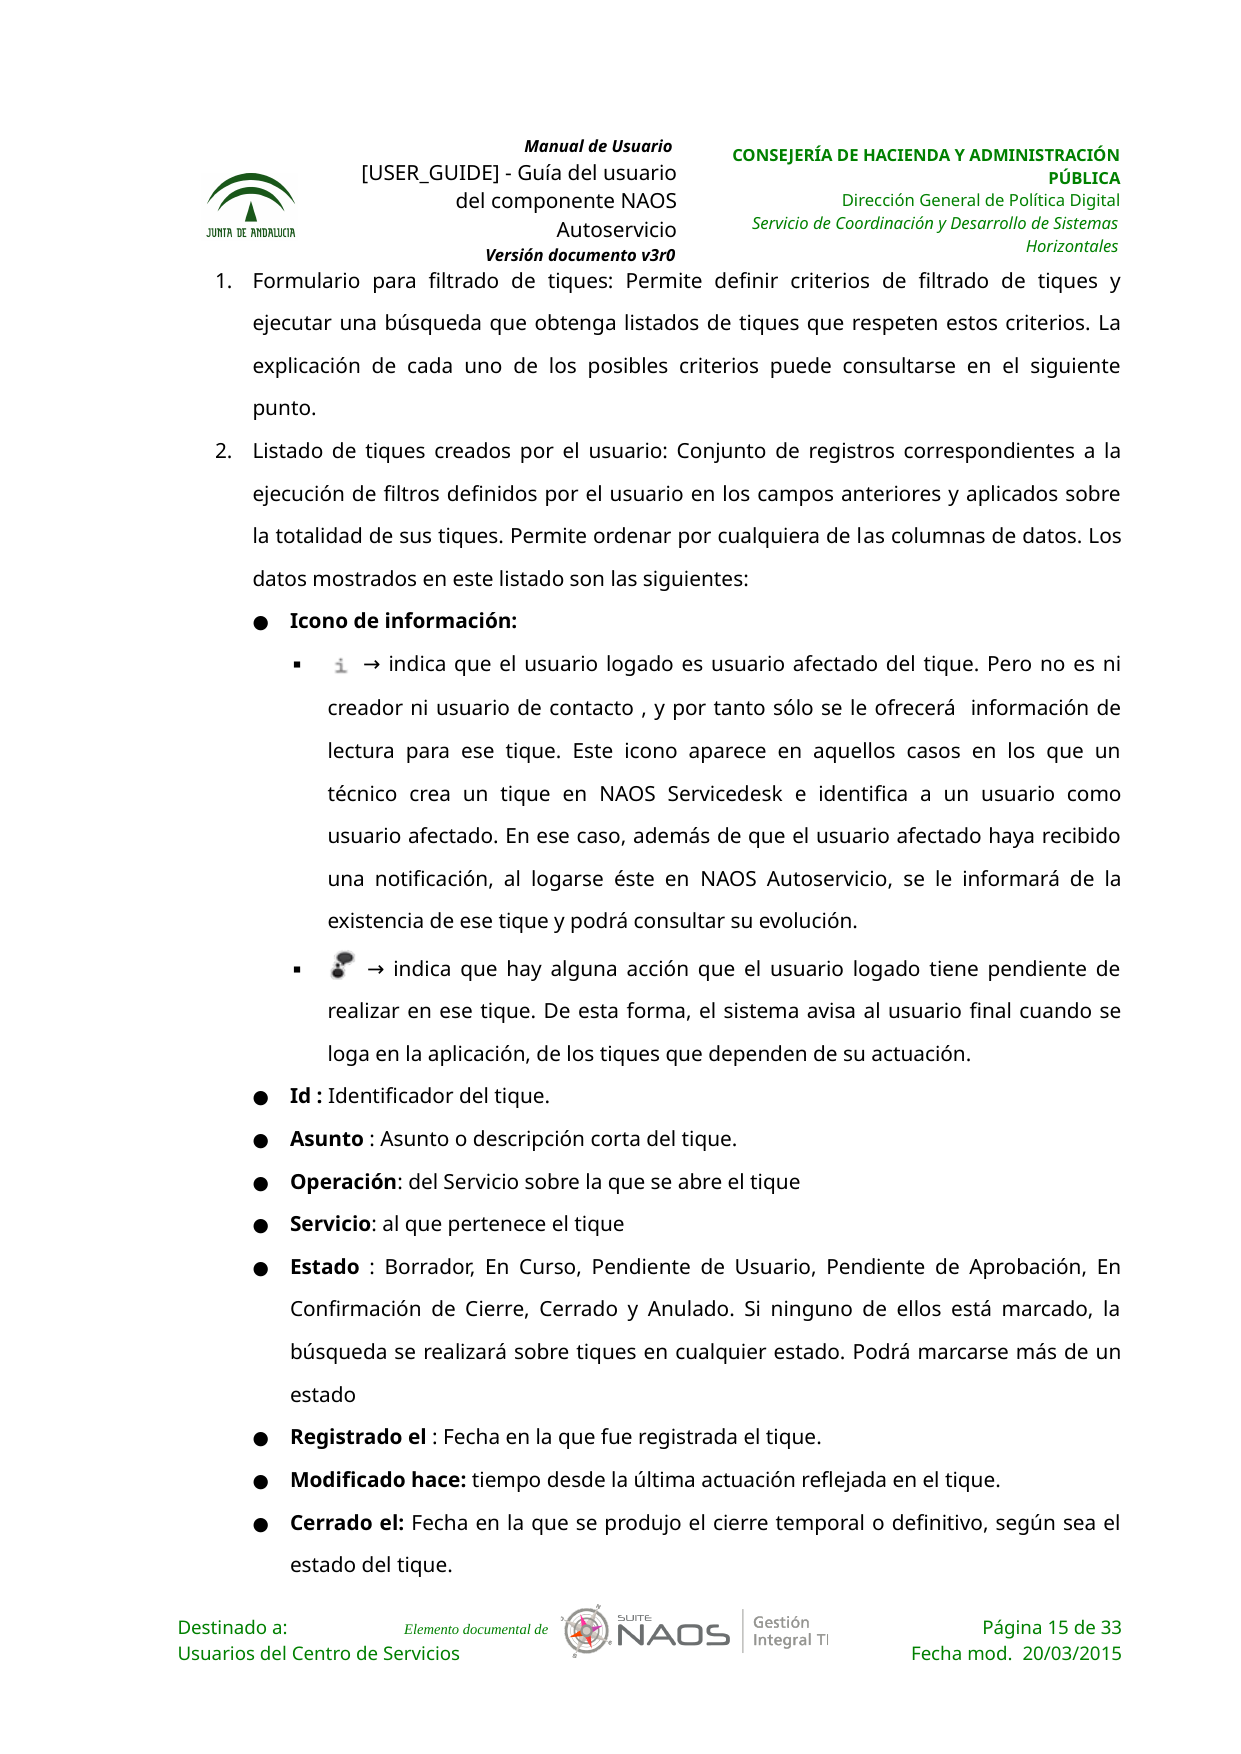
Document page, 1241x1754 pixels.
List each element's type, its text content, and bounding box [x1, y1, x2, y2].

list → indica que el usuario logado es usuario afectado del tique. Pero no es ni creador ni usuario de contacto , y por tanto sólo se le ofrecerá información de lectura para ese tique. Este icono aparece en aquellos casos en los que un técnico crea un tique en NAOS Servicedesk e identifica a un usuario como usuario afectado. En ese caso, además de que el usuario afectado haya recibido una notificación, al logarse éste en NAOS Autoservicio, se le informará de la existencia de ese tique y podrá consultar su evolución. [290, 649, 1122, 935]
picture [327, 653, 356, 680]
list Estado : Borrador, En Curso, Pendiente de Usuario, Pendiente de Aprobación, En Confirmación de Cierre, Cerrado y Anulado. Si ninguno de ellos está marcado, la búsqueda se realizará sobre tiques en cualquier estado. Podrá marcarse más de un estado [252, 1252, 1122, 1408]
list Modificado hace: tiempo desde la última actuación reflejada en el tique. [252, 1465, 1122, 1493]
list Cerrado el: Fecha en la que se produjo el cierre temporal o definitivo, según sea el estado del tique. [252, 1508, 1122, 1579]
list Operación: del Servicio sobre la que se abre el tique [252, 1167, 1122, 1195]
list Registrado el : Fecha en la que fue registrada el tique. [252, 1422, 1122, 1451]
picture [560, 1604, 829, 1658]
list → indica que hay alguna acción que el usuario logado tiene pendiente de realizar en ese tique. De esta forma, el sistema avisa al usuario final cuando se loga en la aplicación, de los tiques que dependen de su actuación. [290, 949, 1122, 1067]
picture [201, 173, 298, 241]
list Asunto : Asunto o descripción corta del tique. [252, 1124, 1122, 1153]
list Id : Identificador del tique. [252, 1082, 1122, 1110]
picture [327, 949, 358, 980]
list Listado de tiques creados por el usuario: Conjunto de registros correspondientes a la ejecución de filtros definidos por el usuario en los campos anteriores y aplicados sobre la totalidad de sus tiques. Permite ordenar por cualquiera de las columnas de datos. Los datos mostrados en este listado son las siguientes: [215, 436, 1122, 592]
list Icono de información: [252, 607, 1122, 635]
list Servicio: al que pertenece el tique [252, 1209, 1122, 1238]
list Formulario para filtrado de tiques: Permite definir criterios de filtrado de tiques y ejecutar una búsqueda que obtenga listados de tiques que respeten estos criterios. La explicación de cada uno de los posibles criterios puede consultarse en el siguiente punto. [215, 266, 1122, 422]
